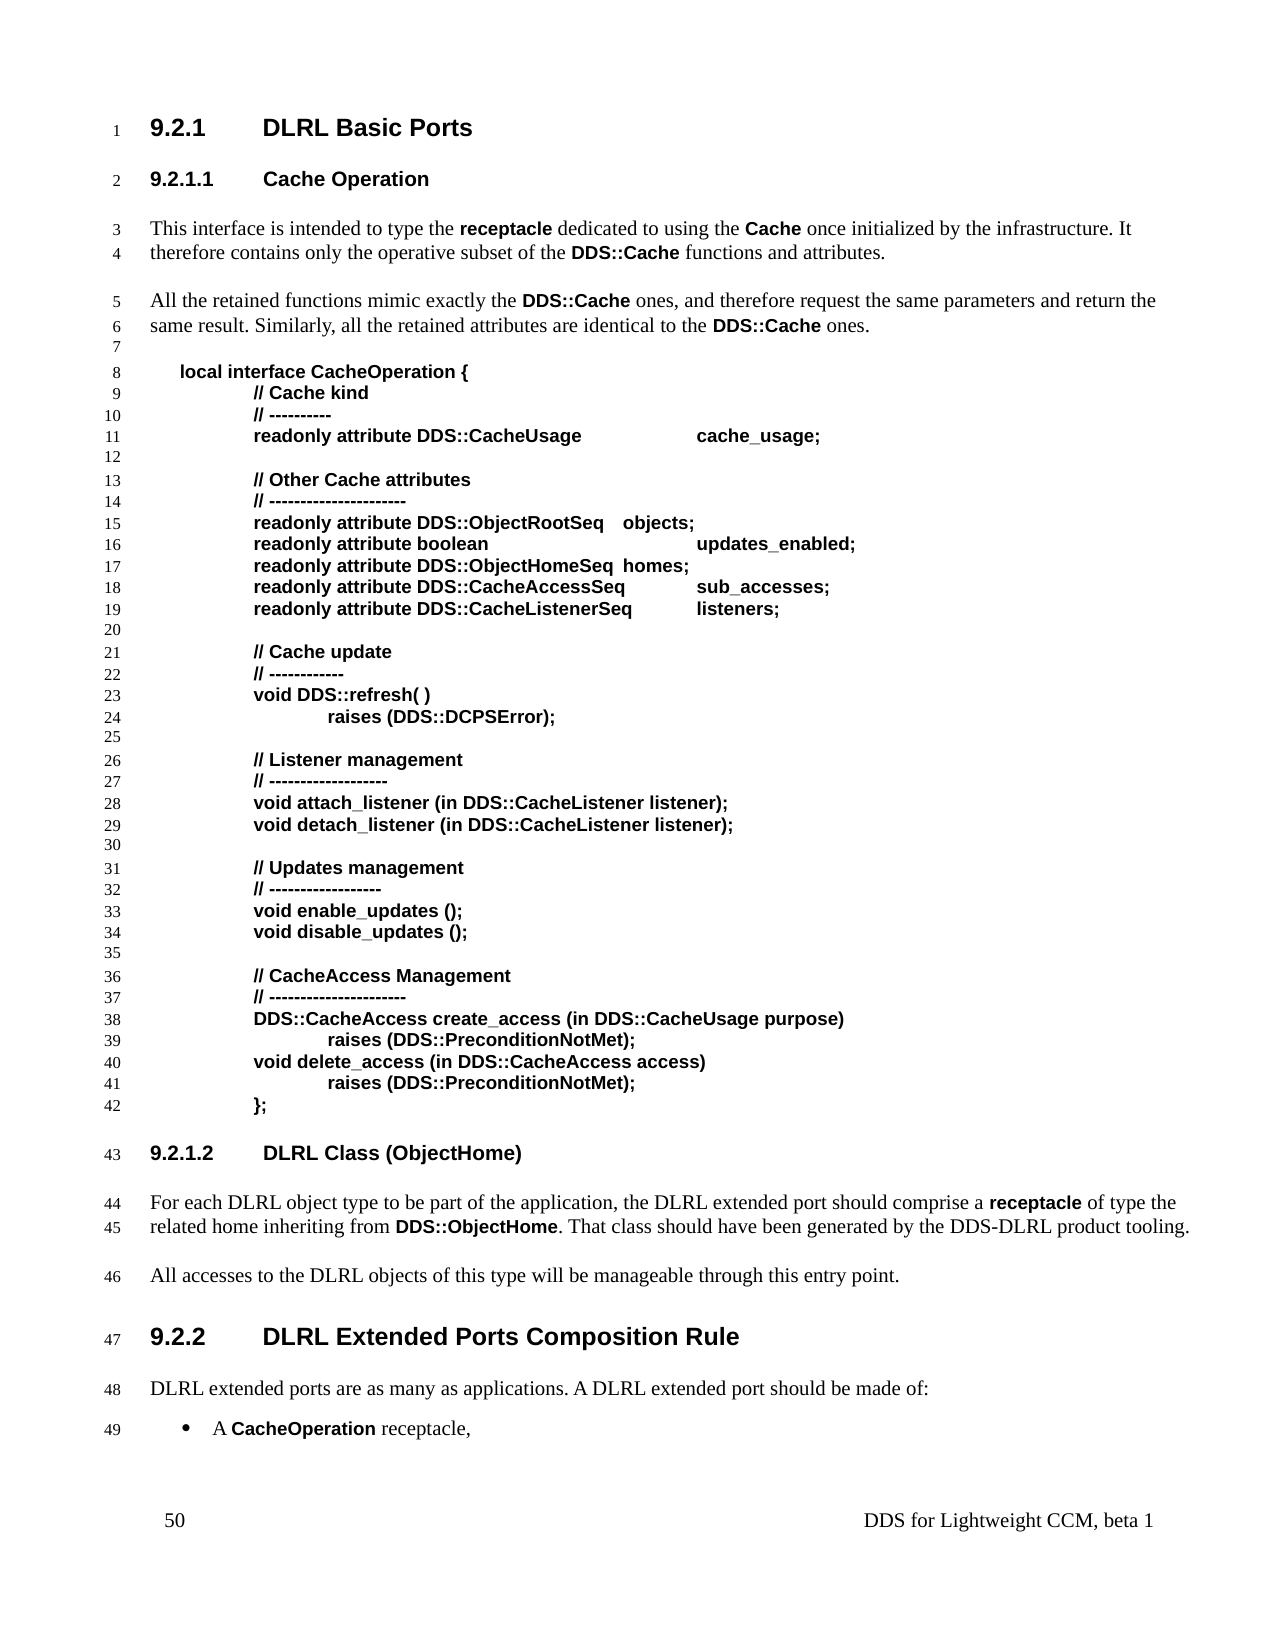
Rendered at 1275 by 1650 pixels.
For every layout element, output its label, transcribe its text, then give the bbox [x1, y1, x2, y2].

subtitle Cache Operation [150, 167, 1200, 191]
text // ------------------- [179, 770, 1200, 792]
text // ------------ [179, 662, 1200, 684]
text void DDS::refresh( ) [179, 684, 1200, 706]
text local interface CacheOperation { [179, 361, 1200, 382]
text // ------------------ [179, 878, 1200, 900]
text For each DLRL object type to be part of the application, the DLRL extended port should comprise a receptacle of type the related home inheriting from DDS::ObjectHome. That class should have been generated by the DDS-DLRL product tooling. [150, 1189, 1200, 1238]
text void detach_listener (in DDS::CacheListener listener); [179, 813, 1200, 835]
subtitle DLRL Class (ObjectHome) [150, 1141, 1200, 1165]
text // Updates management [179, 857, 1200, 878]
text raises (DDS::DCPSError); [179, 706, 1200, 727]
subtitle DLRL Extended Ports Composition Rule [150, 1322, 1200, 1351]
text DLRL extended ports are as many as applications. A DLRL extended port should be made of: [150, 1376, 1200, 1399]
text readonly attribute DDS::CacheUsage cache_usage; [179, 425, 1200, 447]
text readonly attribute boolean updates_enabled; [179, 533, 1200, 555]
text This interface is intended to type the receptacle dedicated to using the Cache once initialized by the infrastructure. It therefore contains only the operative subset of the DDS::Cache functions and attributes. [150, 216, 1200, 264]
text // ---------- [179, 404, 1200, 425]
text raises (DDS::PreconditionNotMet); [179, 1072, 1200, 1094]
text All the retained functions mimic exactly the DDS::Cache ones, and therefore request the same parameters and return the same result. Similarly, all the retained attributes are identical to the DDS::Cache ones. [150, 288, 1200, 337]
list A CacheOperation receptacle, [182, 1416, 1200, 1440]
text // Cache kind [179, 382, 1200, 404]
text readonly attribute DDS::ObjectHomeSeq homes; [179, 555, 1200, 576]
text readonly attribute DDS::CacheAccessSeq sub_accesses; [179, 576, 1200, 598]
text }; [179, 1094, 1200, 1115]
text readonly attribute DDS::CacheListenerSeq listeners; [179, 598, 1200, 619]
text // ---------------------- [179, 490, 1200, 512]
text raises (DDS::PreconditionNotMet); [179, 1029, 1200, 1051]
text // Listener management [179, 749, 1200, 770]
text All accesses to the DLRL objects of this type will be manageable through this entry point. [150, 1262, 1200, 1287]
text // CacheAccess Management [179, 964, 1200, 986]
text // ---------------------- [179, 986, 1200, 1007]
text // Cache update [179, 641, 1200, 662]
subtitle DLRL Basic Ports [150, 112, 1200, 141]
text DDS::CacheAccess create_access (in DDS::CacheUsage purpose) [179, 1007, 1200, 1029]
text void delete_access (in DDS::CacheAccess access) [179, 1051, 1200, 1072]
text readonly attribute DDS::ObjectRootSeq objects; [179, 512, 1200, 533]
text // Other Cache attributes [179, 468, 1200, 490]
text void attach_listener (in DDS::CacheListener listener); [179, 792, 1200, 813]
text void disable_updates (); [179, 921, 1200, 943]
text void enable_updates (); [179, 900, 1200, 921]
